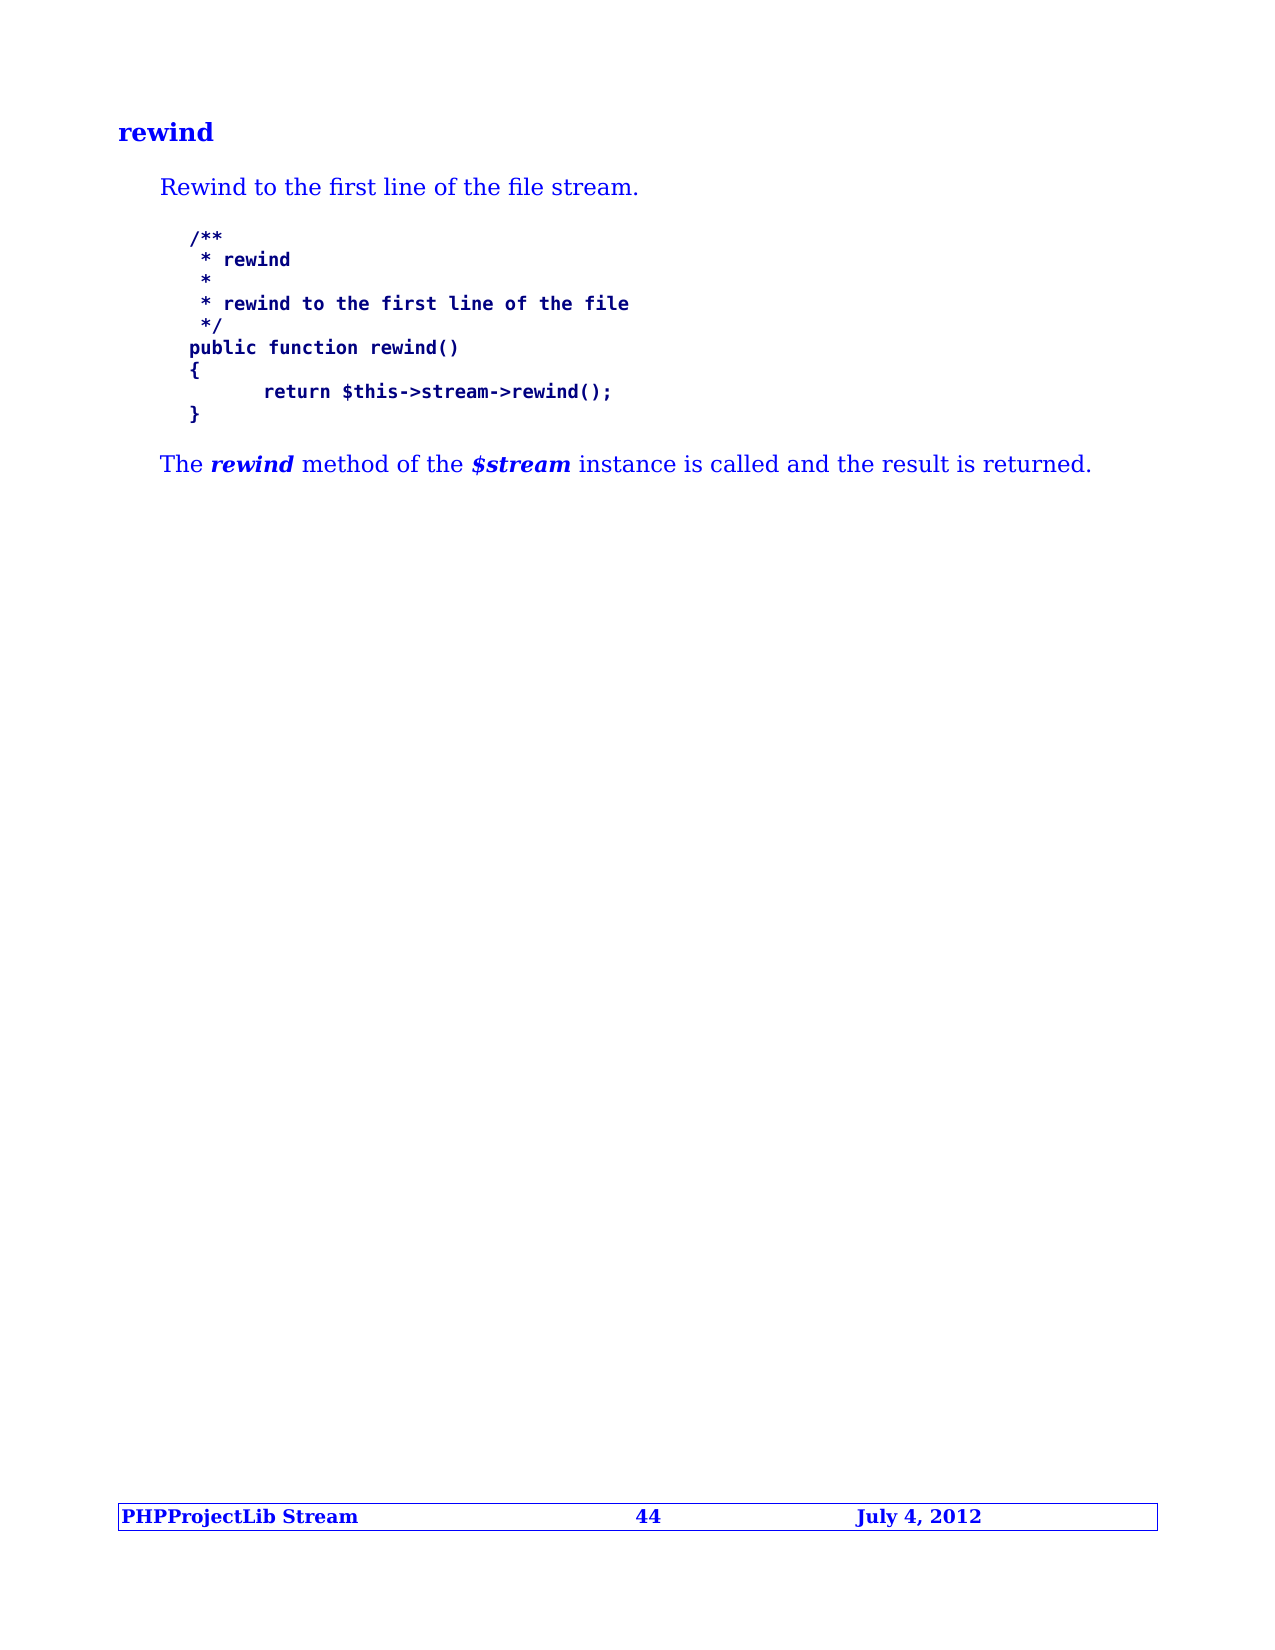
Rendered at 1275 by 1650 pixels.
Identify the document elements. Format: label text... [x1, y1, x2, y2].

list * rewind to the first line of the file [189, 293, 1157, 315]
list * [189, 271, 1157, 293]
list { [189, 359, 1157, 381]
text Rewind to the first line of the file stream. [159, 174, 1157, 201]
list * rewind [189, 249, 1157, 271]
list /** [189, 227, 1157, 249]
list } [189, 402, 1157, 424]
list return $this->stream->rewind(); [189, 381, 1157, 402]
list public function rewind() [189, 337, 1157, 359]
text The rewind method of the $stream instance is called and the result is returned. [159, 451, 1157, 478]
title rewind [118, 118, 1157, 147]
list */ [189, 315, 1157, 337]
